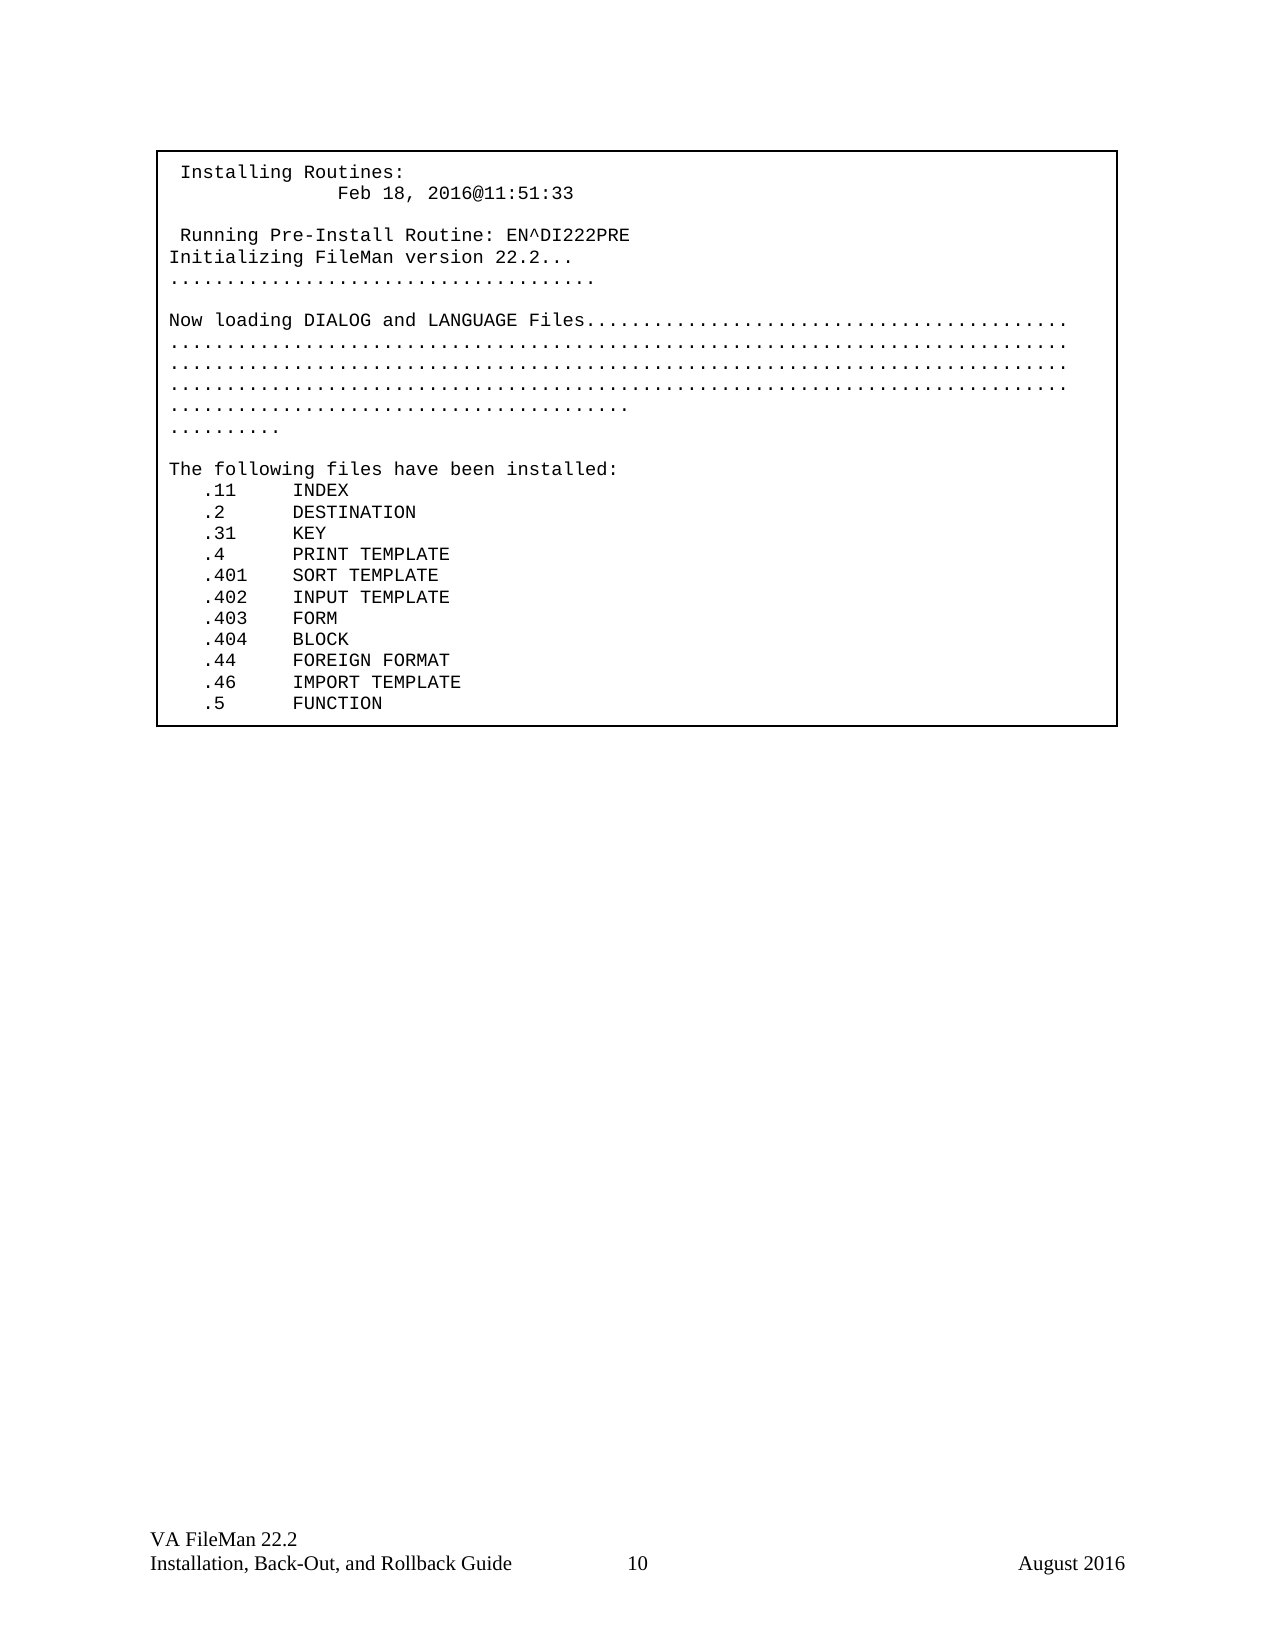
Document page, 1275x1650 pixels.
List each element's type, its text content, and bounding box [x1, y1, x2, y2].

text .31 KEY [158, 511, 1116, 532]
text Feb 18, 2016@11:51:33 [158, 171, 1116, 205]
text Installing Routines: [158, 152, 1116, 171]
text ................................................................................ [158, 341, 1116, 362]
text .403 FORM [158, 596, 1116, 617]
text .44 FOREIGN FORMAT [158, 639, 1116, 660]
text Initializing FileMan version 22.2... [158, 235, 1116, 256]
text Now loading DIALOG and LANGUAGE Files........................................... [158, 299, 1116, 320]
text Running Pre-Install Routine: EN^DI222PRE [158, 214, 1116, 235]
text .2 DESTINATION [158, 490, 1116, 511]
text .......... [158, 405, 1116, 439]
text .4 PRINT TEMPLATE [158, 532, 1116, 554]
text .402 INPUT TEMPLATE [158, 575, 1116, 596]
text .404 BLOCK [158, 617, 1116, 639]
text The following files have been installed: [158, 447, 1116, 469]
text ......................................... [158, 384, 1116, 405]
text .5 FUNCTION [158, 681, 1116, 725]
text ................................................................................ [158, 320, 1116, 341]
text .46 IMPORT TEMPLATE [158, 660, 1116, 681]
text ................................................................................ [158, 362, 1116, 384]
text .11 INDEX [158, 469, 1116, 490]
text .401 SORT TEMPLATE [158, 554, 1116, 575]
text ...................................... [158, 256, 1116, 290]
